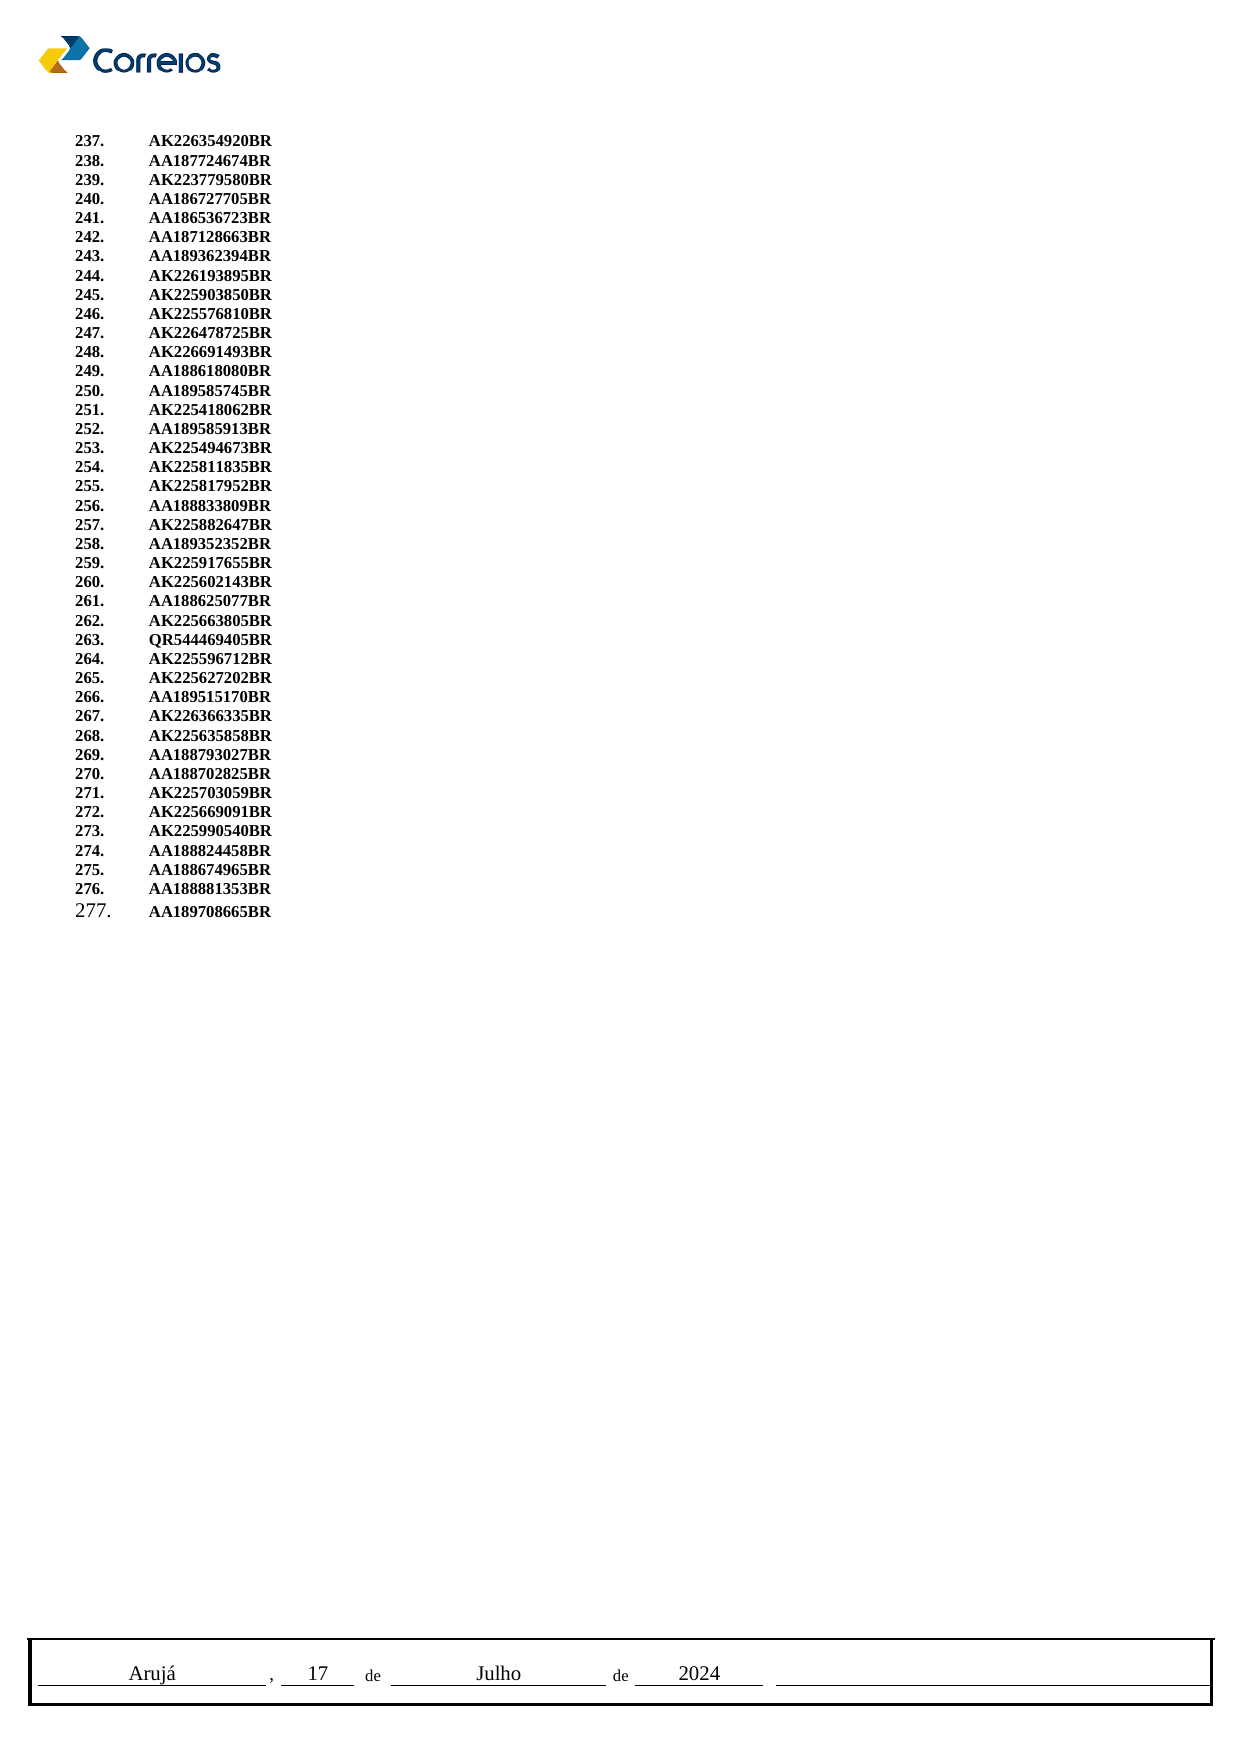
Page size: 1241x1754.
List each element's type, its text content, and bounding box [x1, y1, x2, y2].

list AK226691493BR [75, 342, 329, 361]
list AK223779580BR [75, 169, 329, 189]
list AA188702825BR [75, 764, 329, 783]
list AK226366335BR [75, 706, 329, 725]
list AA188625077BR [75, 591, 329, 610]
list AA186727705BR [75, 189, 329, 208]
list AA189708665BR [75, 898, 329, 922]
list AK225596712BR [75, 649, 329, 668]
list AA189585745BR [75, 380, 329, 399]
list AA189352352BR [75, 534, 329, 553]
list AA188618080BR [75, 361, 329, 380]
list AA189515170BR [75, 687, 329, 706]
list AA189362394BR [75, 246, 329, 265]
list AK225703059BR [75, 783, 329, 802]
list QR544469405BR [75, 629, 329, 649]
list AK225494673BR [75, 438, 329, 457]
list AK225817952BR [75, 476, 329, 495]
list AK225602143BR [75, 572, 329, 591]
list AK225903850BR [75, 284, 329, 304]
list AK225811835BR [75, 457, 329, 476]
list AK225635858BR [75, 725, 329, 744]
list AK225627202BR [75, 668, 329, 687]
list AA187724674BR [75, 150, 329, 169]
list AK225990540BR [75, 821, 329, 840]
list AA189585913BR [75, 419, 329, 438]
list AK226354920BR [75, 131, 329, 150]
list AA187128663BR [75, 227, 329, 246]
list AA188881353BR [75, 879, 329, 898]
list AA188824458BR [75, 840, 329, 859]
list AA186536723BR [75, 208, 329, 227]
list AA188833809BR [75, 495, 329, 514]
list AK225418062BR [75, 399, 329, 419]
list AK226193895BR [75, 265, 329, 284]
list AA188674965BR [75, 859, 329, 879]
list AK225576810BR [75, 304, 329, 323]
list AK225663805BR [75, 610, 329, 629]
list AA188793027BR [75, 744, 329, 764]
list AK225917655BR [75, 553, 329, 572]
list AK225669091BR [75, 802, 329, 821]
list AK225882647BR [75, 514, 329, 534]
list AK226478725BR [75, 323, 329, 342]
